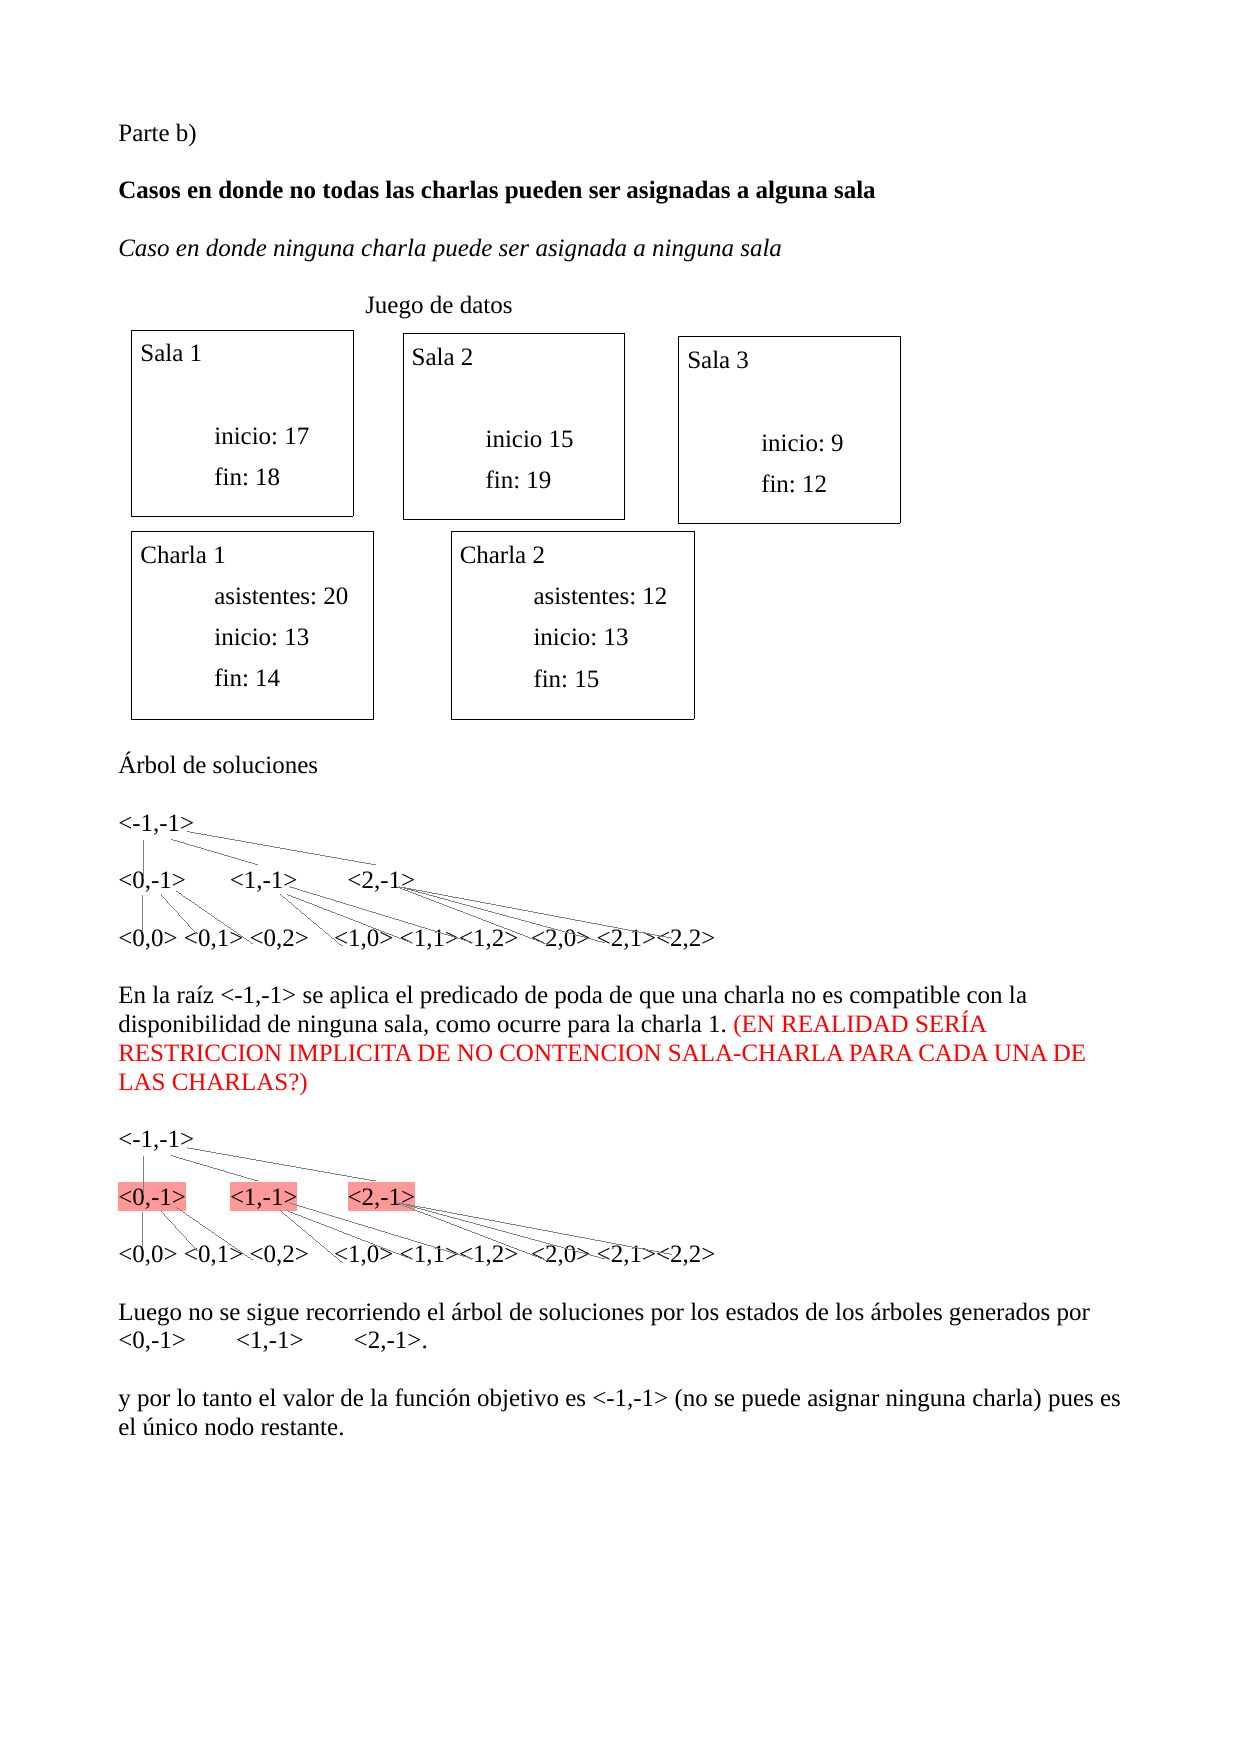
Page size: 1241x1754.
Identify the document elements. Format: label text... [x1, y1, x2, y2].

text <-1,-1> [118, 1124, 1122, 1153]
text Sala 3 [687, 345, 891, 374]
text Árbol de soluciones [118, 751, 1122, 779]
text inicio: 13 [459, 622, 685, 651]
text <0,0> <0,1> <0,2> <1,0> <1,1><1,2> <2,0> <2,1><2,2> [118, 923, 1122, 952]
text <0,-1> <1,-1> <2,-1> [118, 1182, 1122, 1211]
text fin: 12 [687, 469, 891, 498]
text fin: 15 [459, 664, 685, 692]
text Sala 2 [411, 342, 616, 371]
text inicio: 17 [140, 421, 344, 450]
text <-1,-1> [118, 808, 1122, 837]
text <0,0> <0,1> <0,2> <1,0> <1,1><1,2> <2,0> <2,1><2,2> [118, 1239, 1122, 1268]
text y por lo tanto el valor de la función objetivo es <-1,-1> (no se puede asignar ninguna charla) pues es el único nodo restante. [118, 1383, 1122, 1441]
text asistentes: 20 [140, 581, 364, 610]
text inicio: 13 [140, 622, 364, 651]
text Luego no se sigue recorriendo el árbol de soluciones por los estados de los árboles generados por <0,-1> <1,-1> <2,-1>. [118, 1297, 1122, 1354]
text fin: 18 [140, 462, 344, 491]
text Charla 2 [459, 540, 685, 569]
text fin: 19 [411, 466, 616, 494]
text Parte b) [118, 118, 1122, 147]
text Charla 1 [140, 540, 364, 568]
text Sala 1 [140, 338, 344, 367]
text En la raíz <-1,-1> se aplica el predicado de poda de que una charla no es compatible con la disponibilidad de ninguna sala, como ocurre para la charla 1. (EN REALIDAD SERÍA RESTRICCION IMPLICITA DE NO CONTENCION SALA-CHARLA PARA CADA UNA DE LAS CHARLAS?) [118, 981, 1122, 1096]
text inicio 15 [411, 424, 616, 453]
text Juego de datos [118, 291, 1122, 319]
text fin: 14 [140, 663, 364, 692]
text <0,-1> <1,-1> <2,-1> [118, 866, 1122, 894]
text asistentes: 12 [459, 581, 685, 610]
text Casos en donde no todas las charlas pueden ser asignadas a alguna sala [118, 176, 1122, 204]
text inicio: 9 [687, 428, 891, 457]
text Caso en donde ninguna charla puede ser asignada a ninguna sala [118, 233, 1122, 262]
